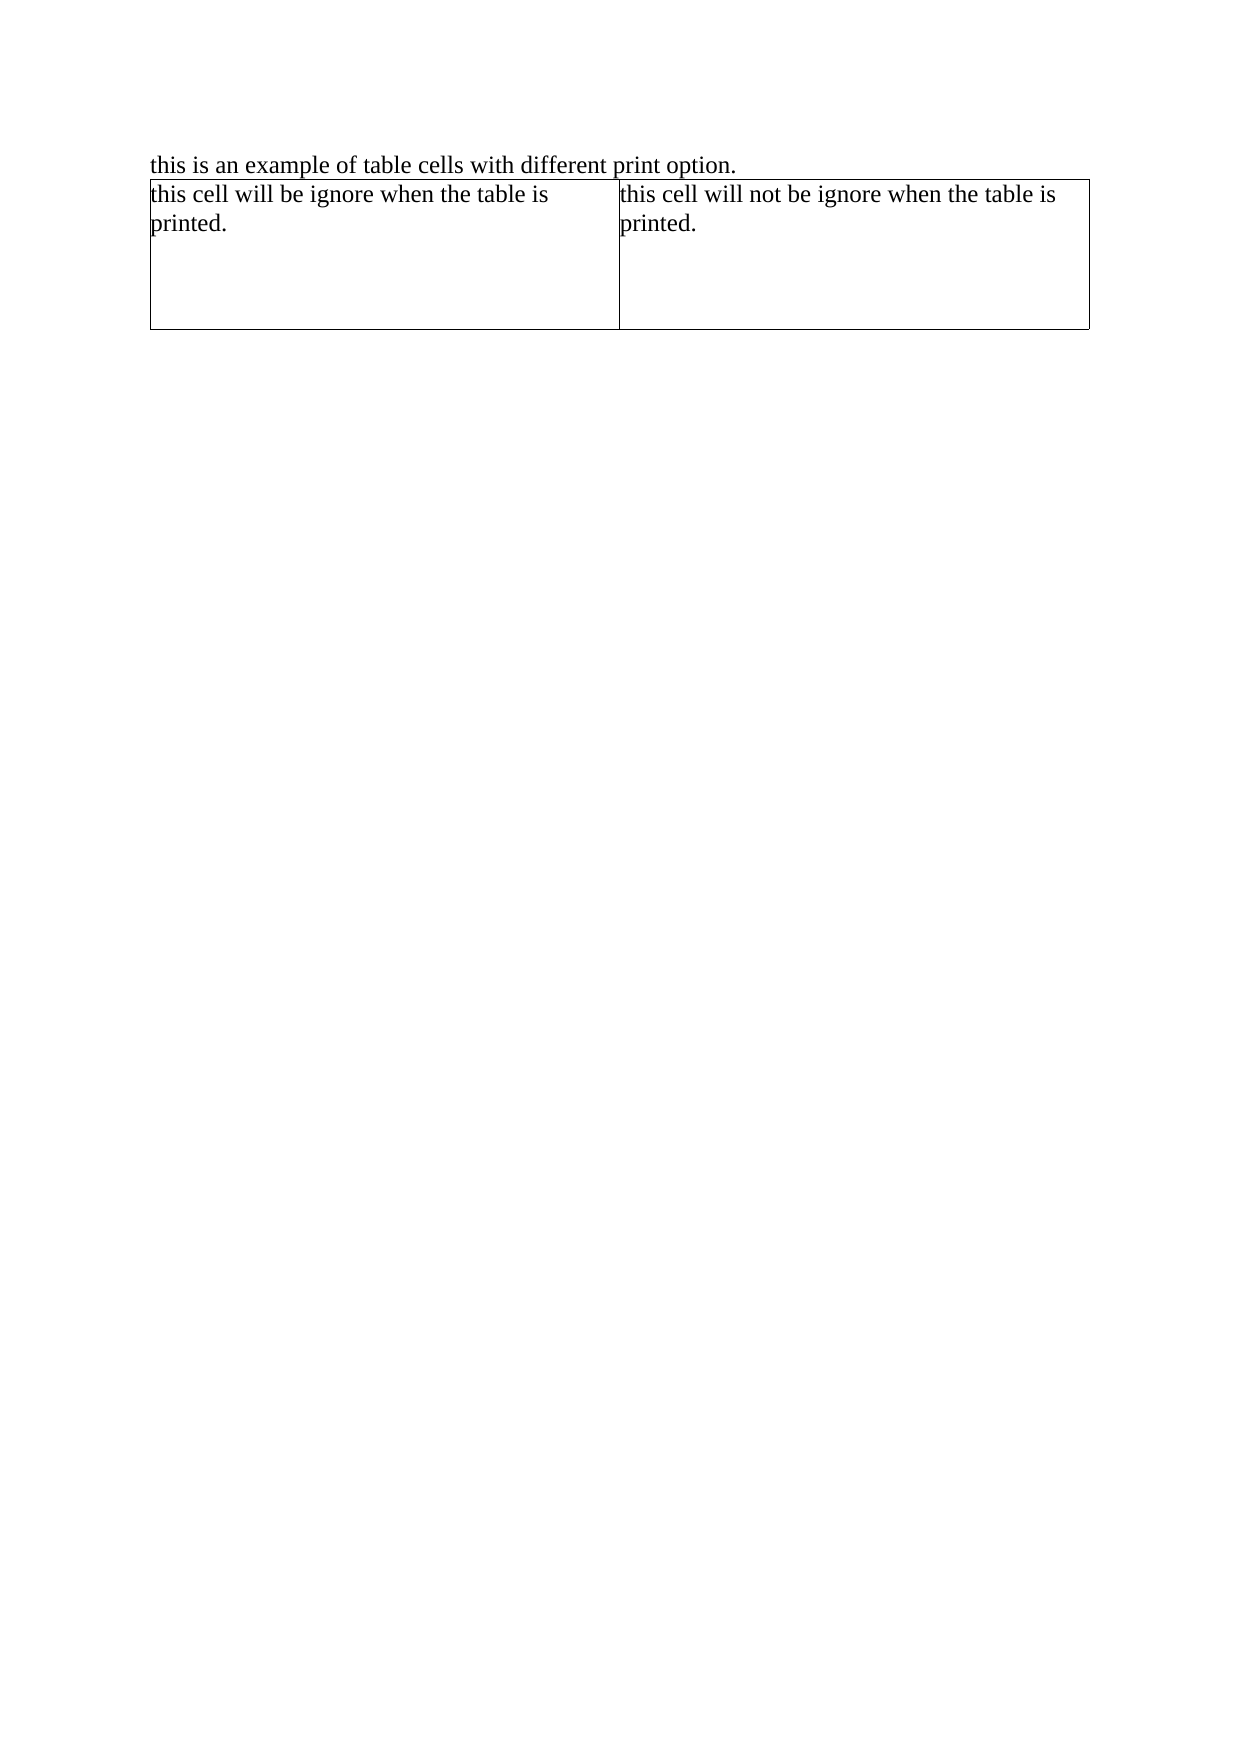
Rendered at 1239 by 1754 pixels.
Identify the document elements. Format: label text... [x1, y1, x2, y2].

table_cell this cell will not be ignore when the table is printed. [620, 330, 1089, 479]
table_cell this cell will be ignore when the table is printed. [151, 480, 619, 629]
table_header this cell will not be ignore when the table is printed. [620, 180, 1089, 329]
table_header this cell will be ignore when the table is printed. [151, 180, 619, 329]
table_cell this cell will not be ignore when the table is printed. [620, 480, 1089, 629]
text this is an example of table cells with different print option. [150, 150, 1089, 179]
table_cell this cell will be ignore when the table is printed. [151, 330, 619, 479]
